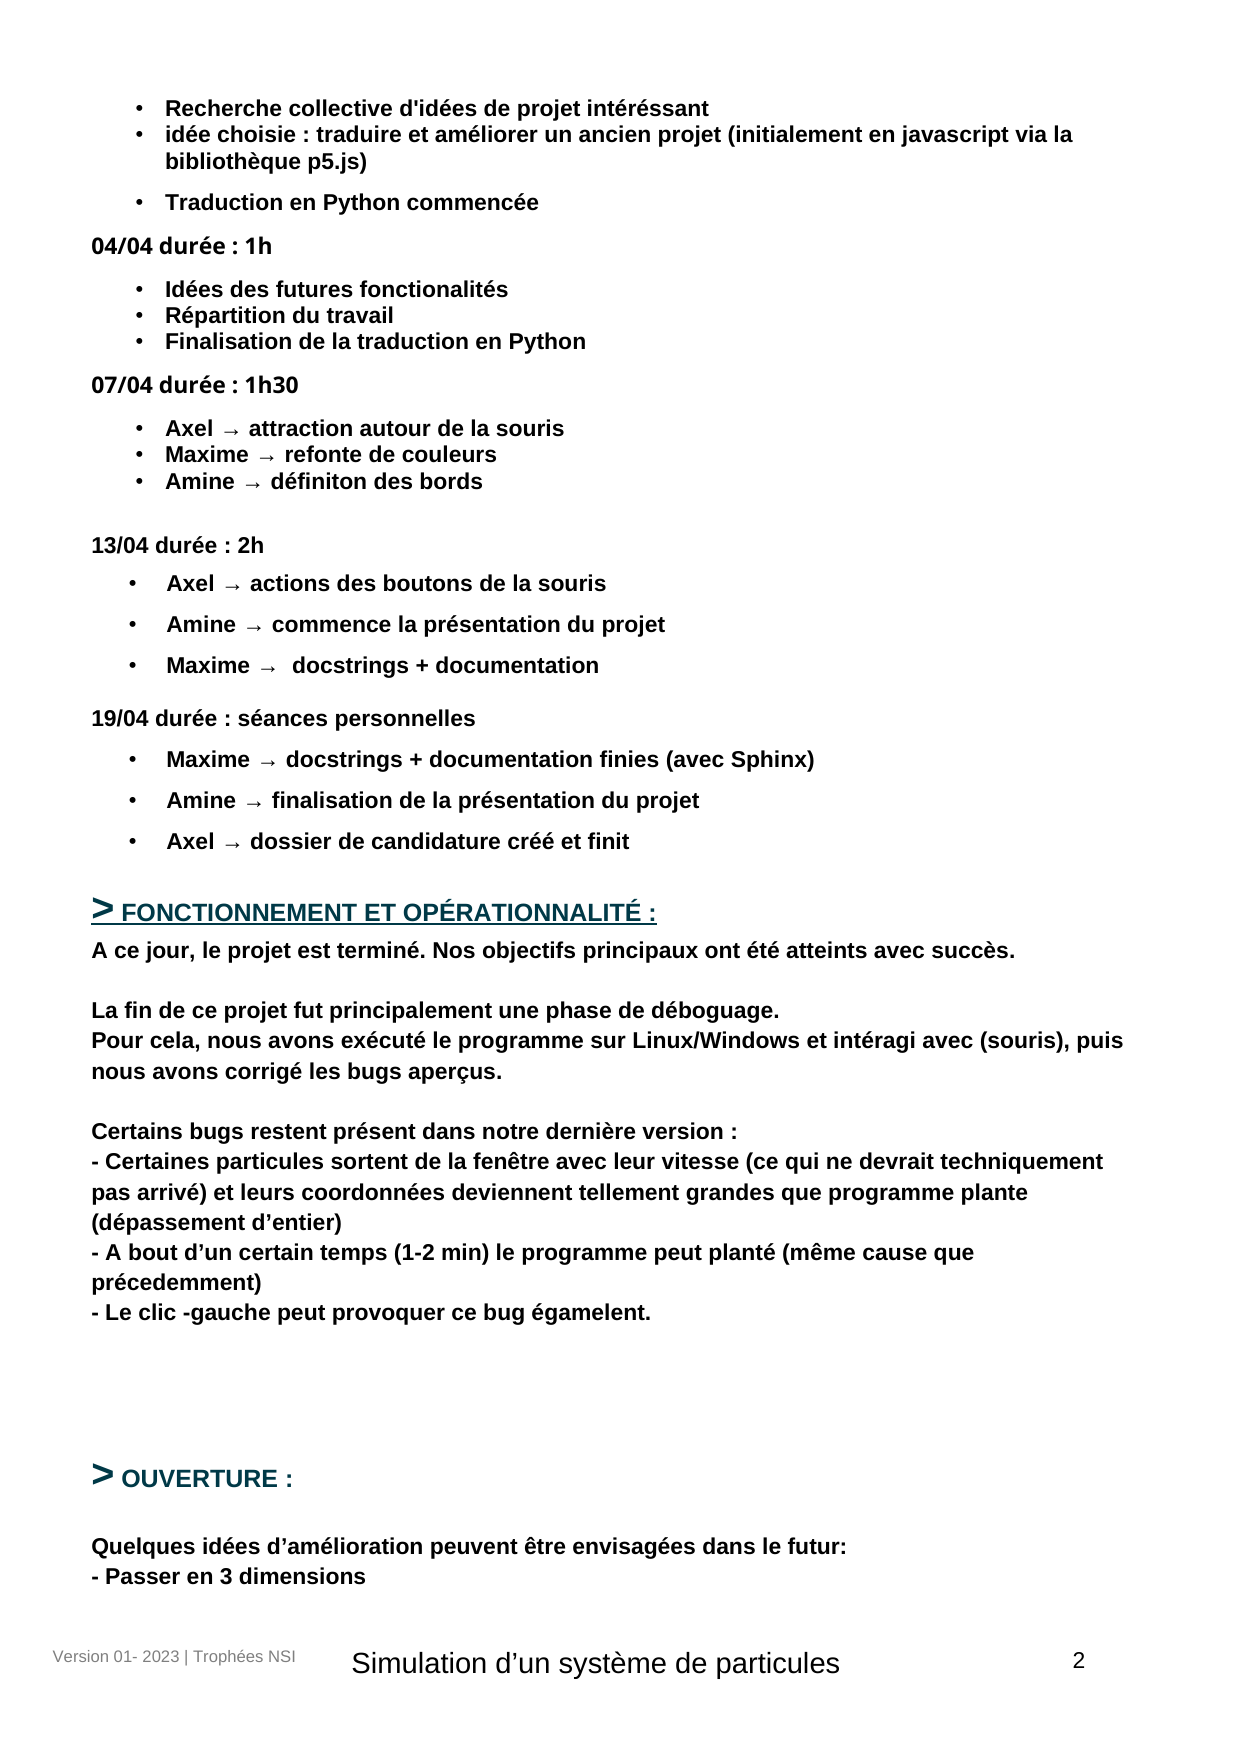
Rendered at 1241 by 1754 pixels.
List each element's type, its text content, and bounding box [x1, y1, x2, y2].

list Amine → commence la présentation du projet [128, 611, 1149, 638]
list Axel → dossier de candidature créé et finit [128, 828, 1149, 854]
list Maxime → refonte de couleurs [135, 441, 1149, 468]
text La fin de ce projet fut principalement une phase de déboguage. [91, 997, 1149, 1023]
text - Le clic -gauche peut provoquer ce bug égamelent. [91, 1299, 1149, 1326]
list Finalisation de la traduction en Python [135, 328, 1149, 354]
list Maxime → docstrings + documentation [128, 652, 1149, 679]
text 19/04 durée : séances personnelles [91, 705, 1149, 731]
list Répartition du travail [135, 302, 1149, 328]
list Traduction en Python commencée [135, 189, 1149, 215]
subtitle 13/04 durée : 2h [91, 532, 1149, 558]
list Axel → attraction autour de la souris [135, 415, 1149, 441]
list Idées des futures fonctionalités [135, 276, 1149, 302]
text - Passer en 3 dimensions [91, 1563, 1149, 1589]
text > OUVERTURE : [91, 1450, 1149, 1496]
text 04/04 durée : 1h [91, 230, 1149, 261]
text > FONCTIONNEMENT ET OPÉRATIONNALITÉ : [91, 884, 1149, 930]
list Recherche collective d'idées de projet intéréssant [135, 95, 1149, 121]
text - A bout d’un certain temps (1-2 min) le programme peut planté (même cause que précedemment) [91, 1239, 1149, 1295]
text 07/04 durée : 1h30 [91, 369, 1149, 400]
text Certains bugs restent présent dans notre dernière version : [91, 1118, 1149, 1144]
list Axel → actions des boutons de la souris [128, 570, 1149, 597]
list Maxime → docstrings + documentation finies (avec Sphinx) [128, 746, 1149, 772]
text Pour cela, nous avons exécuté le programme sur Linux/Windows et intéragi avec (souris), puis nous avons corrigé les bugs aperçus. [91, 1027, 1149, 1084]
text A ce jour, le projet est terminé. Nos objectifs principaux ont été atteints avec succès. [91, 937, 1149, 963]
list idée choisie : traduire et améliorer un ancien projet (initialement en javascript via la bibliothèque p5.js) [135, 121, 1149, 174]
list Amine → définiton des bords [135, 468, 1149, 494]
text Quelques idées d’amélioration peuvent être envisagées dans le futur: [91, 1533, 1149, 1559]
list Amine → finalisation de la présentation du projet [128, 787, 1149, 813]
text - Certaines particules sortent de la fenêtre avec leur vitesse (ce qui ne devrait techniquement pas arrivé) et leurs coordonnées deviennent tellement grandes que programme plante (dépassement d’entier) [91, 1148, 1149, 1235]
